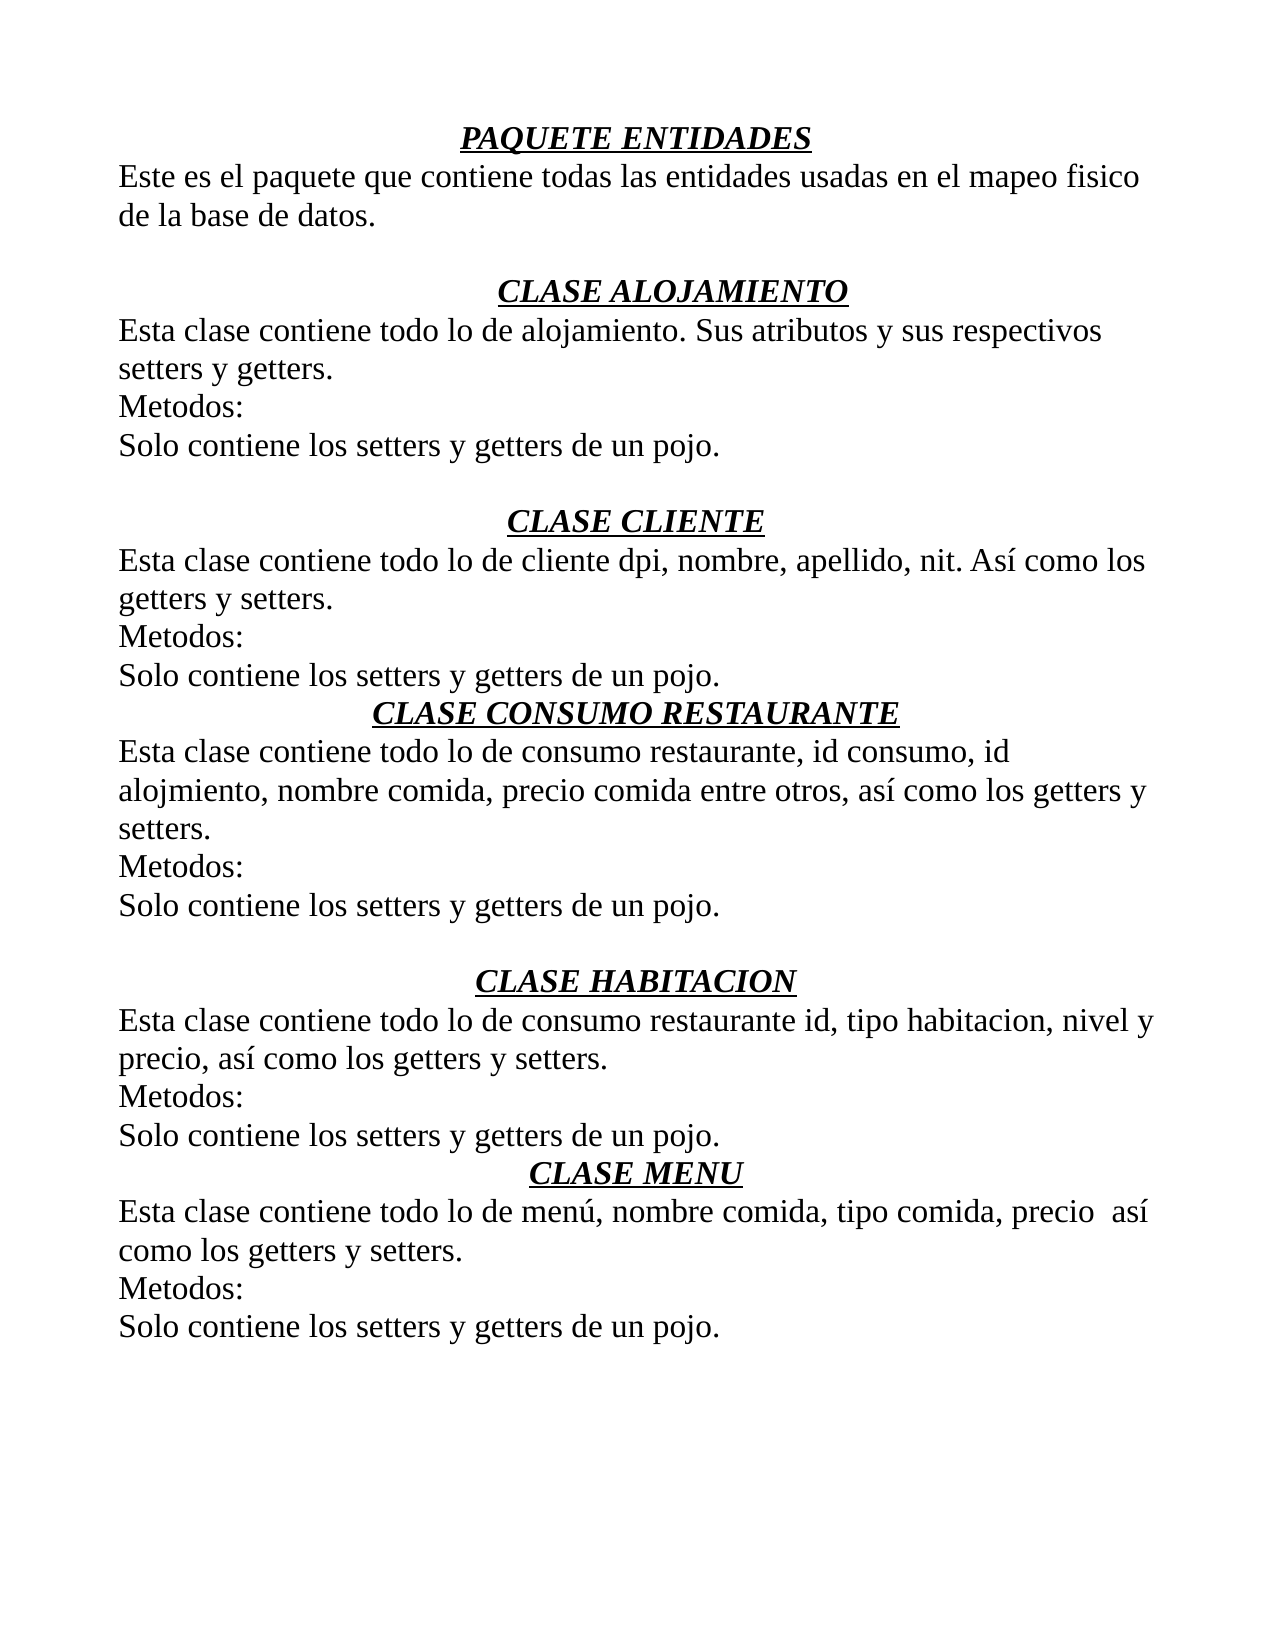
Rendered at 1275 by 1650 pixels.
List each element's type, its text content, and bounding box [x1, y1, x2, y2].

text Esta clase contiene todo lo de consumo restaurante id, tipo habitacion, nivel y precio, así como los getters y setters. [118, 1000, 1157, 1076]
text PAQUETE ENTIDADES [118, 118, 1157, 156]
text Solo contiene los setters y getters de un pojo. [118, 655, 1157, 693]
text CLASE ALOJAMIENTO [118, 271, 1157, 310]
text Esta clase contiene todo lo de cliente dpi, nombre, apellido, nit. Así como los getters y setters. [118, 540, 1157, 616]
text Metodos: [118, 386, 1157, 425]
text CLASE CONSUMO RESTAURANTE [118, 693, 1157, 731]
text Solo contiene los setters y getters de un pojo. [118, 425, 1157, 463]
text Metodos: [118, 616, 1157, 655]
text Metodos: [118, 1268, 1157, 1306]
text Este es el paquete que contiene todas las entidades usadas en el mapeo fisico de la base de datos. [118, 156, 1157, 233]
text Solo contiene los setters y getters de un pojo. [118, 885, 1157, 923]
text Solo contiene los setters y getters de un pojo. [118, 1115, 1157, 1153]
text Esta clase contiene todo lo de consumo restaurante, id consumo, id alojmiento, nombre comida, precio comida entre otros, así como los getters y setters. [118, 731, 1157, 846]
text Metodos: [118, 846, 1157, 885]
text Esta clase contiene todo lo de menú, nombre comida, tipo comida, precio así como los getters y setters. [118, 1191, 1157, 1268]
text Metodos: [118, 1076, 1157, 1115]
text CLASE MENU [118, 1153, 1157, 1191]
text Solo contiene los setters y getters de un pojo. [118, 1306, 1157, 1345]
text CLASE HABITACION [118, 961, 1157, 1000]
text Esta clase contiene todo lo de alojamiento. Sus atributos y sus respectivos setters y getters. [118, 310, 1157, 386]
text CLASE CLIENTE [118, 501, 1157, 540]
